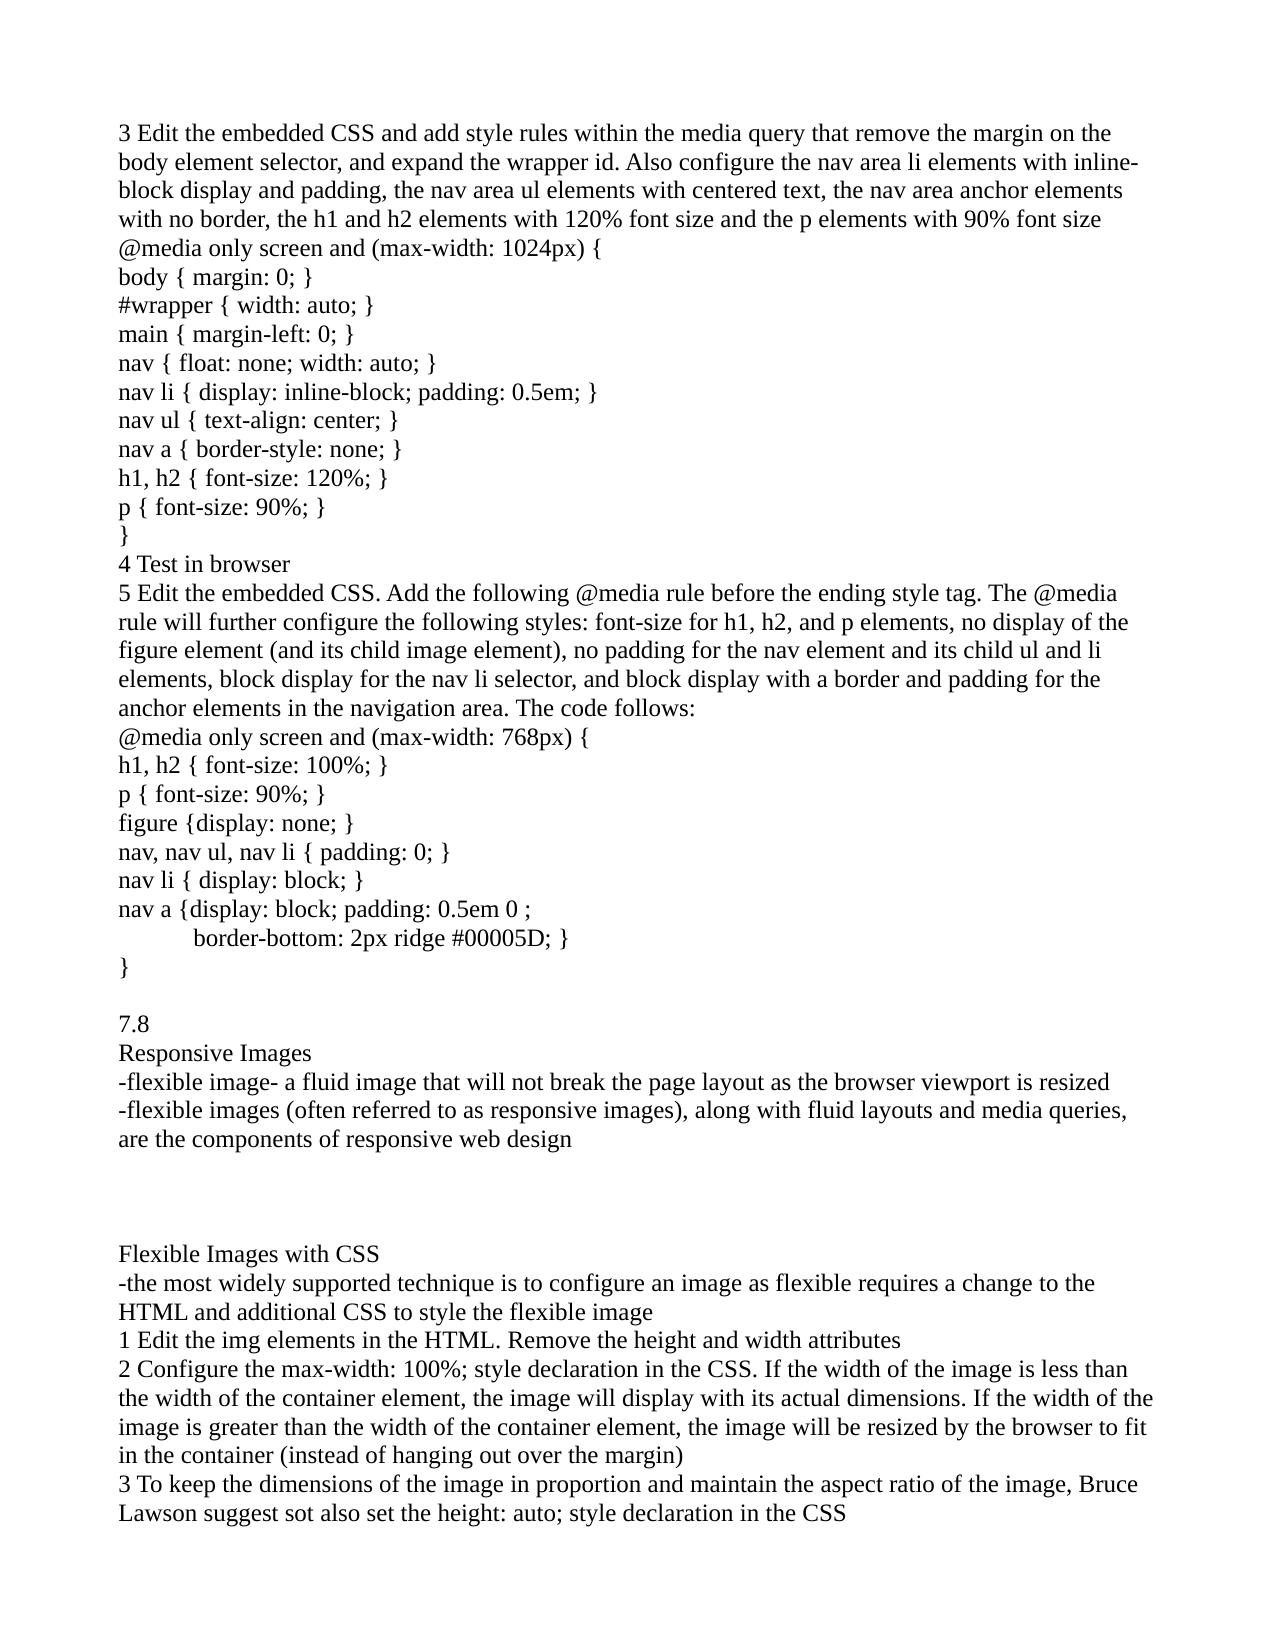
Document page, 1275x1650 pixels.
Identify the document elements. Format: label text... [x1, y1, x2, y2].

text nav { float: none; width: auto; } [118, 348, 1157, 377]
text figure {display: none; } [118, 808, 1157, 837]
text p { font-size: 90%; } [118, 492, 1157, 521]
text @media only screen and (max-width: 1024px) { [118, 233, 1157, 262]
text nav a { border-style: none; } [118, 434, 1157, 463]
text p { font-size: 90%; } [118, 779, 1157, 808]
text nav li { display: inline-block; padding: 0.5em; } [118, 377, 1157, 406]
text } [118, 952, 1157, 981]
text 2 Configure the max-width: 100%; style declaration in the CSS. If the width of the image is less than the width of the container element, the image will display with its actual dimensions. If the width of the image is greater than the width of the container element, the image will be resized by the browser to fit in the container (instead of hanging out over the margin) [118, 1354, 1157, 1469]
text 4 Test in browser [118, 549, 1157, 578]
text 7.8 [118, 1009, 1157, 1038]
text border-bottom: 2px ridge #00005D; } [118, 923, 1157, 952]
text nav li { display: block; } [118, 866, 1157, 894]
text 1 Edit the img elements in the HTML. Remove the height and width attributes [118, 1326, 1157, 1354]
text 3 Edit the embedded CSS and add style rules within the media query that remove the margin on the body element selector, and expand the wrapper id. Also configure the nav area li elements with inline-block display and padding, the nav area ul elements with centered text, the nav area anchor elements with no border, the h1 and h2 elements with 120% font size and the p elements with 90% font size [118, 118, 1157, 233]
text nav a {display: block; padding: 0.5em 0 ; [118, 894, 1157, 923]
text body { margin: 0; } [118, 262, 1157, 291]
text -the most widely supported technique is to configure an image as flexible requires a change to the HTML and additional CSS to style the flexible image [118, 1268, 1157, 1326]
text h1, h2 { font-size: 120%; } [118, 463, 1157, 492]
text @media only screen and (max-width: 768px) { [118, 722, 1157, 751]
text -flexible images (often referred to as responsive images), along with fluid layouts and media queries, are the components of responsive web design [118, 1096, 1157, 1153]
text 5 Edit the embedded CSS. Add the following @media rule before the ending style tag. The @media rule will further configure the following styles: font-size for h1, h2, and p elements, no display of the figure element (and its child image element), no padding for the nav element and its child ul and li elements, block display for the nav li selector, and block display with a border and padding for the anchor elements in the navigation area. The code follows: [118, 578, 1157, 722]
text -flexible image- a fluid image that will not break the page layout as the browser viewport is resized [118, 1067, 1157, 1096]
text nav ul { text-align: center; } [118, 406, 1157, 434]
text h1, h2 { font-size: 100%; } [118, 751, 1157, 779]
text main { margin-left: 0; } [118, 319, 1157, 348]
text nav, nav ul, nav li { padding: 0; } [118, 837, 1157, 866]
text Responsive Images [118, 1038, 1157, 1067]
text #wrapper { width: auto; } [118, 291, 1157, 319]
text 3 To keep the dimensions of the image in proportion and maintain the aspect ratio of the image, Bruce Lawson suggest sot also set the height: auto; style declaration in the CSS [118, 1469, 1157, 1527]
text Flexible Images with CSS [118, 1239, 1157, 1268]
text } [118, 521, 1157, 549]
